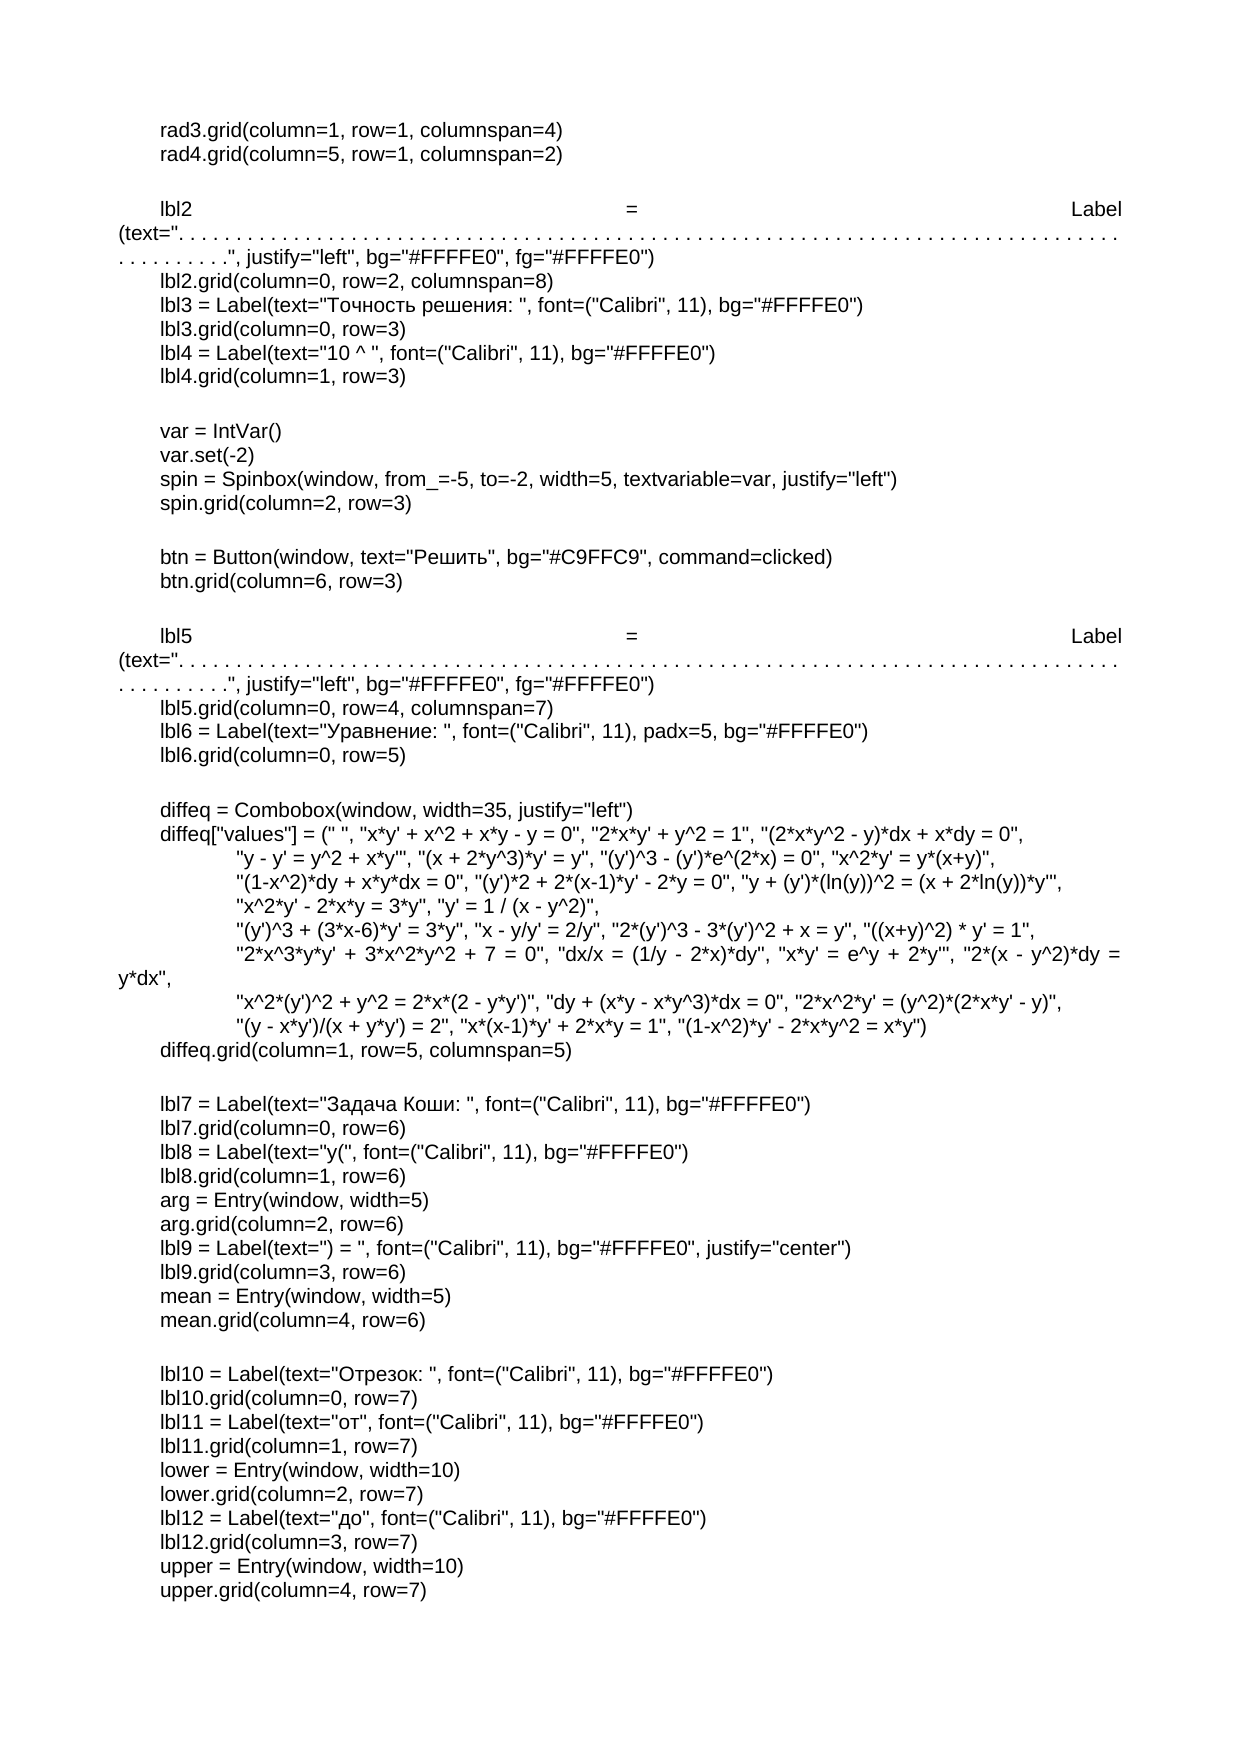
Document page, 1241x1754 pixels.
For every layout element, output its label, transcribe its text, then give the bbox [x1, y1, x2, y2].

text lbl3 = Label(text="Точность решения: ", font=("Calibri", 11), bg="#FFFFE0") [118, 292, 1122, 316]
text "(y - x*y')/(x + y*y') = 2", "x*(x-1)*y' + 2*x*y = 1", "(1-x^2)*y' - 2*x*y^2 = x*y") [118, 1013, 1122, 1037]
text mean.grid(column=4, row=6) [118, 1307, 1122, 1331]
text "(y')^3 + (3*x-6)*y' = 3*y", "x - y/y' = 2/y", "2*(y')^3 - 3*(y')^2 + x = y", "((x+y)^2) * y' = 1", [118, 918, 1122, 942]
text mean = Entry(window, width=5) [118, 1283, 1122, 1307]
text var = IntVar() [118, 419, 1122, 443]
text "y - y' = y^2 + x*y'", "(x + 2*y^3)*y' = y", "(y')^3 - (y')*e^(2*x) = 0", "x^2*y' = y*(x+y)", [118, 846, 1122, 870]
text diffeq["values"] = (" ", "x*y' + x^2 + x*y - y = 0", "2*x*y' + y^2 = 1", "(2*x*y^2 - y)*dx + x*dy = 0", [118, 822, 1122, 846]
text lbl8.grid(column=1, row=6) [118, 1164, 1122, 1188]
text upper.grid(column=4, row=7) [118, 1578, 1122, 1602]
text lbl8 = Label(text="у(", font=("Calibri", 11), bg="#FFFFE0") [118, 1140, 1122, 1164]
text lbl6 = Label(text="Уравнение: ", font=("Calibri", 11), padx=5, bg="#FFFFE0") [118, 719, 1122, 743]
text lbl4 = Label(text="10 ^ ", font=("Calibri", 11), bg="#FFFFE0") [118, 340, 1122, 364]
text arg.grid(column=2, row=6) [118, 1212, 1122, 1236]
text diffeq.grid(column=1, row=5, columnspan=5) [118, 1037, 1122, 1061]
text spin.grid(column=2, row=3) [118, 491, 1122, 514]
text upper = Entry(window, width=10) [118, 1554, 1122, 1578]
text rad4.grid(column=5, row=1, columnspan=2) [118, 142, 1122, 166]
text lbl11 = Label(text="от", font=("Calibri", 11), bg="#FFFFE0") [118, 1410, 1122, 1434]
text diffeq = Combobox(window, width=35, justify="left") [118, 798, 1122, 822]
text btn = Button(window, text="Решить", bg="#C9FFC9", command=clicked) [118, 545, 1122, 569]
text var.set(-2) [118, 443, 1122, 467]
text lbl11.grid(column=1, row=7) [118, 1434, 1122, 1458]
text "x^2*y' - 2*x*y = 3*y", "y' = 1 / (x - y^2)", [118, 894, 1122, 918]
text "x^2*(y')^2 + y^2 = 2*x*(2 - y*y')", "dy + (x*y - x*y^3)*dx = 0", "2*x^2*y' = (y^2)*(2*x*y' - y)", [118, 989, 1122, 1013]
text lbl9.grid(column=3, row=6) [118, 1259, 1122, 1283]
text lbl9 = Label(text=") = ", font=("Calibri", 11), bg="#FFFFE0", justify="center") [118, 1236, 1122, 1259]
text lbl5 = Label (text=". . . . . . . . . . . . . . . . . . . . . . . . . . . . . . . . . . . . . . . . . . . . . . . . . . . . . . . . . . . . . . . . . . . . . . . . . . . . . . . . . . . . . . . . . . . .", justify="left", bg="#FFFFE0", fg="#FFFFE0") [118, 623, 1122, 695]
text lbl6.grid(column=0, row=5) [118, 743, 1122, 767]
text "2*x^3*y*y' + 3*x^2*y^2 + 7 = 0", "dx/x = (1/y - 2*x)*dy", "x*y' = e^y + 2*y'", "2*(x - y^2)*dy = y*dx", [118, 942, 1122, 989]
text lbl5.grid(column=0, row=4, columnspan=7) [118, 695, 1122, 719]
text "(1-x^2)*dy + x*y*dx = 0", "(y')*2 + 2*(x-1)*y' - 2*y = 0", "y + (y')*(ln(y))^2 = (x + 2*ln(y))*y'", [118, 870, 1122, 894]
text btn.grid(column=6, row=3) [118, 569, 1122, 593]
text lbl2 = Label (text=". . . . . . . . . . . . . . . . . . . . . . . . . . . . . . . . . . . . . . . . . . . . . . . . . . . . . . . . . . . . . . . . . . . . . . . . . . . . . . . . . . . . . . . . . . . .", justify="left", bg="#FFFFE0", fg="#FFFFE0") [118, 197, 1122, 268]
text arg = Entry(window, width=5) [118, 1188, 1122, 1212]
text lbl3.grid(column=0, row=3) [118, 316, 1122, 340]
text spin = Spinbox(window, from_=-5, to=-2, width=5, textvariable=var, justify="left") [118, 467, 1122, 491]
text lbl2.grid(column=0, row=2, columnspan=8) [118, 268, 1122, 292]
text lbl10.grid(column=0, row=7) [118, 1386, 1122, 1410]
text rad3.grid(column=1, row=1, columnspan=4) [118, 118, 1122, 142]
text lbl10 = Label(text="Отрезок: ", font=("Calibri", 11), bg="#FFFFE0") [118, 1362, 1122, 1386]
text lbl7 = Label(text="Задача Коши: ", font=("Calibri", 11), bg="#FFFFE0") [118, 1092, 1122, 1116]
text lower = Entry(window, width=10) [118, 1458, 1122, 1482]
text lbl4.grid(column=1, row=3) [118, 364, 1122, 388]
text lbl12 = Label(text="до", font=("Calibri", 11), bg="#FFFFE0") [118, 1506, 1122, 1530]
text lower.grid(column=2, row=7) [118, 1482, 1122, 1506]
text lbl7.grid(column=0, row=6) [118, 1116, 1122, 1140]
text lbl12.grid(column=3, row=7) [118, 1530, 1122, 1554]
